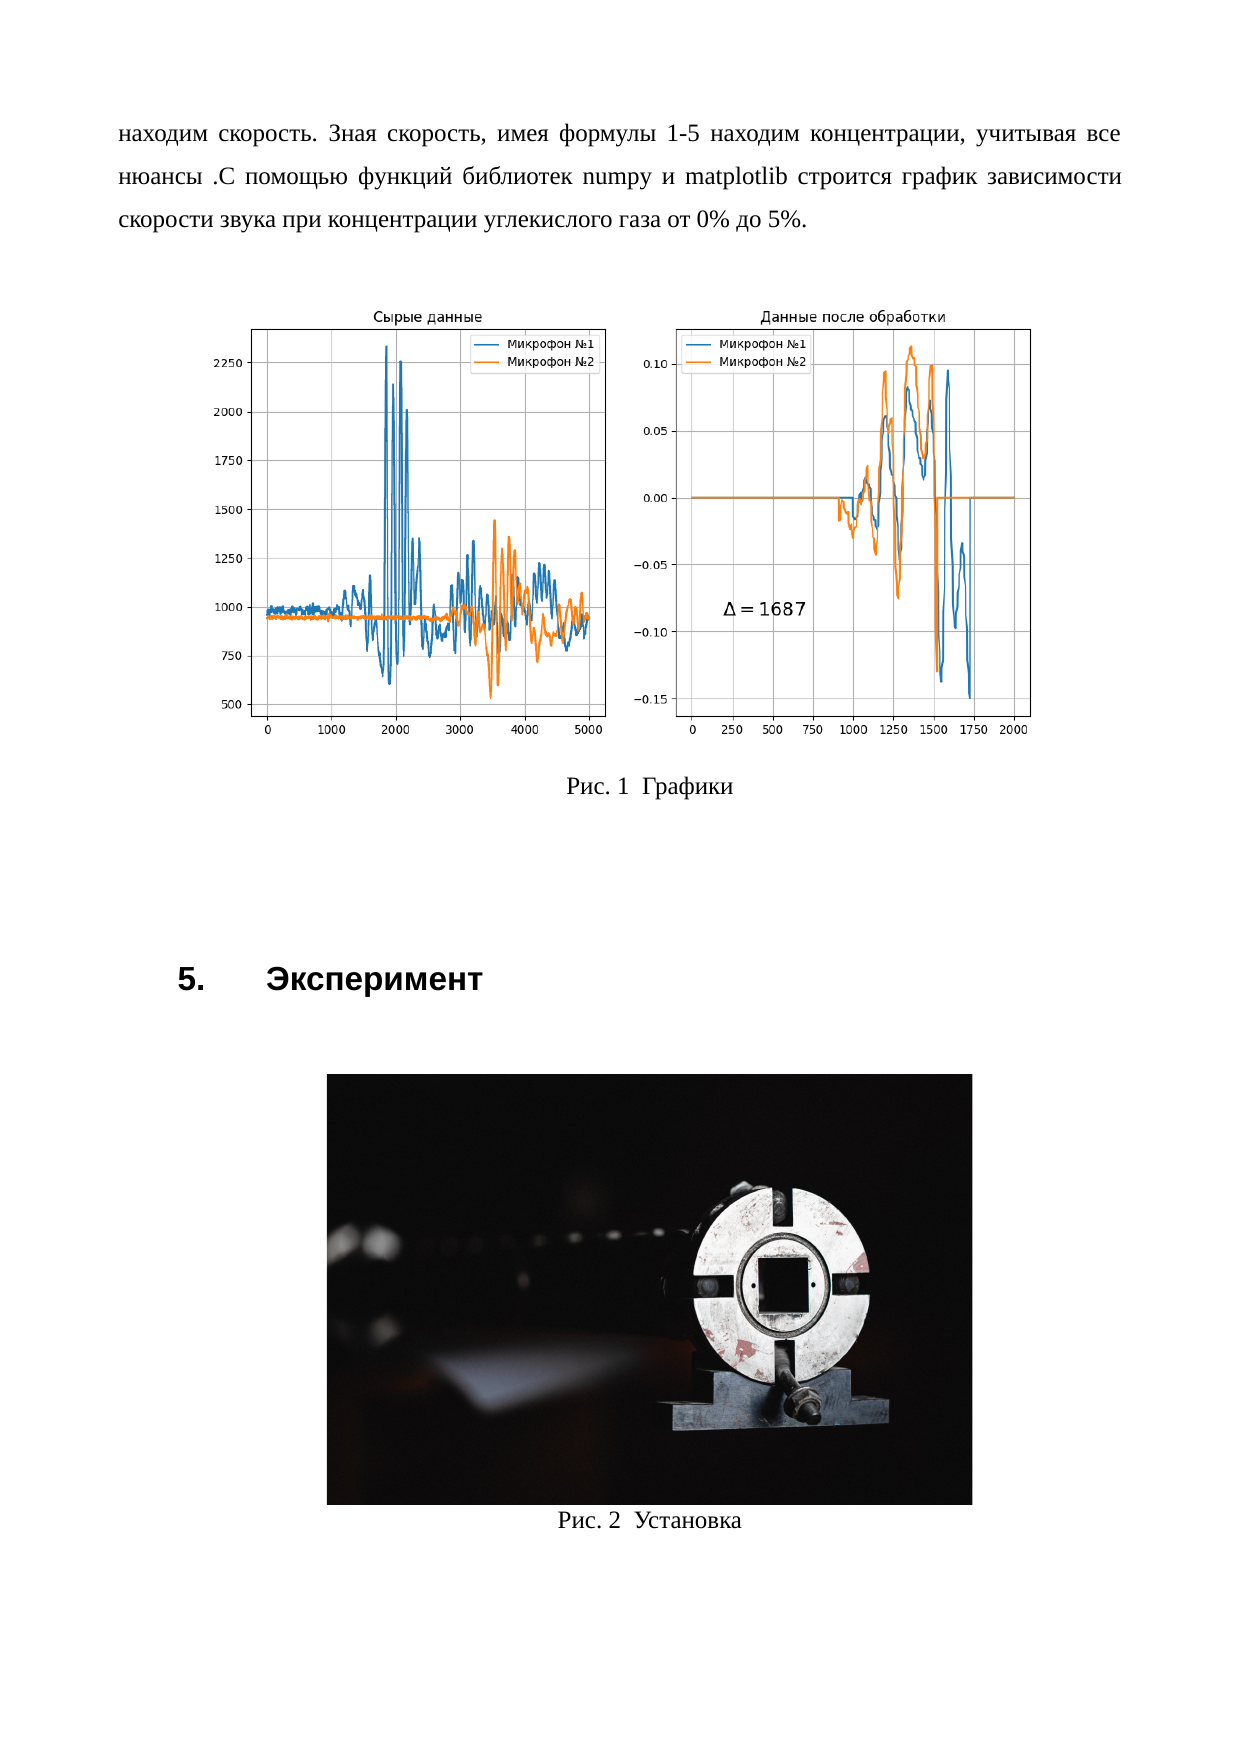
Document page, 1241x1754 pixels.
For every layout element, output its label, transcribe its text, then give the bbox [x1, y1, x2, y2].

text находим скорость. Зная скорость, имея формулы 1-5 находим концентрации, учитывая все нюансы .С помощью функций библиотек numpy и matplotlib строится график зависимости скорости звука при концен­трации углекислого газа от 0% до 5%. [118, 118, 1122, 233]
text ­Рис. 1 Графики [118, 750, 1122, 800]
picture [118, 247, 1130, 771]
subtitle Эксперимент [118, 958, 1122, 997]
picture [326, 1074, 973, 1505]
text Рис. 2 Установка [118, 1505, 1122, 1533]
